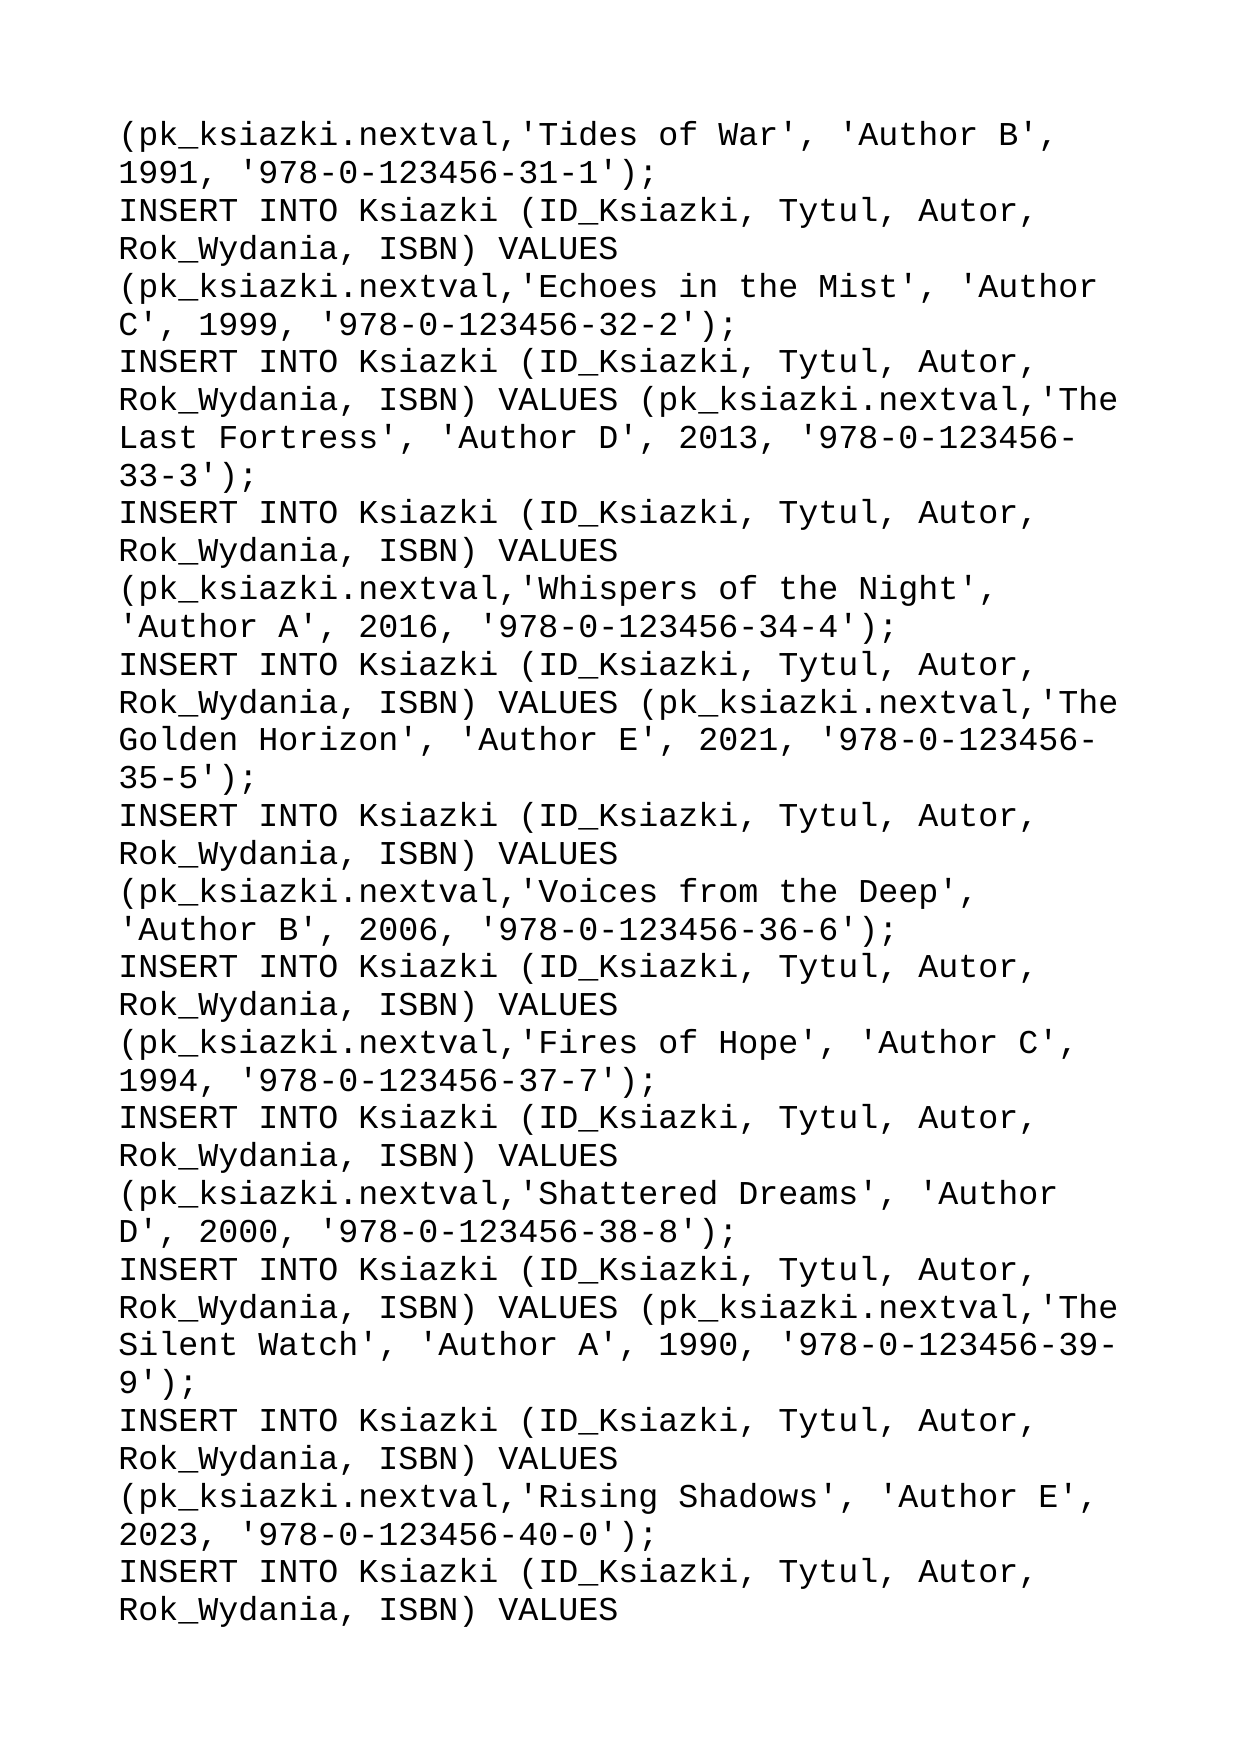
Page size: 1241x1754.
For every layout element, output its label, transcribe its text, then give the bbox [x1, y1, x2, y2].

text (pk_ksiazki.nextval,'Tides of War', 'Author B', 1991, '978-0-123456-31-1'); [118, 118, 1122, 194]
text INSERT INTO Ksiazki (ID_Ksiazki, Tytul, Autor, Rok_Wydania, ISBN) VALUES (pk_ksiazki.nextval,'Shattered Dreams', 'Author D', 2000, '978-0-123456-38-8'); [118, 1101, 1122, 1252]
text INSERT INTO Ksiazki (ID_Ksiazki, Tytul, Autor, Rok_Wydania, ISBN) VALUES (pk_ksiazki.nextval,'The Last Fortress', 'Author D', 2013, '978-0-123456-33-3'); [118, 345, 1122, 496]
text INSERT INTO Ksiazki (ID_Ksiazki, Tytul, Autor, Rok_Wydania, ISBN) VALUES (pk_ksiazki.nextval,'The Silent Watch', 'Author A', 1990, '978-0-123456-39-9'); [118, 1252, 1122, 1404]
text INSERT INTO Ksiazki (ID_Ksiazki, Tytul, Autor, Rok_Wydania, ISBN) VALUES (pk_ksiazki.nextval,'Fires of Hope', 'Author C', 1994, '978-0-123456-37-7'); [118, 950, 1122, 1101]
text INSERT INTO Ksiazki (ID_Ksiazki, Tytul, Autor, Rok_Wydania, ISBN) VALUES [118, 1555, 1122, 1631]
text INSERT INTO Ksiazki (ID_Ksiazki, Tytul, Autor, Rok_Wydania, ISBN) VALUES (pk_ksiazki.nextval,'Echoes in the Mist', 'Author C', 1999, '978-0-123456-32-2'); [118, 194, 1122, 345]
text INSERT INTO Ksiazki (ID_Ksiazki, Tytul, Autor, Rok_Wydania, ISBN) VALUES (pk_ksiazki.nextval,'Voices from the Deep', 'Author B', 2006, '978-0-123456-36-6'); [118, 799, 1122, 950]
text INSERT INTO Ksiazki (ID_Ksiazki, Tytul, Autor, Rok_Wydania, ISBN) VALUES (pk_ksiazki.nextval,'Rising Shadows', 'Author E', 2023, '978-0-123456-40-0'); [118, 1404, 1122, 1555]
text INSERT INTO Ksiazki (ID_Ksiazki, Tytul, Autor, Rok_Wydania, ISBN) VALUES (pk_ksiazki.nextval,'Whispers of the Night', 'Author A', 2016, '978-0-123456-34-4'); [118, 496, 1122, 647]
text INSERT INTO Ksiazki (ID_Ksiazki, Tytul, Autor, Rok_Wydania, ISBN) VALUES (pk_ksiazki.nextval,'The Golden Horizon', 'Author E', 2021, '978-0-123456-35-5'); [118, 647, 1122, 799]
